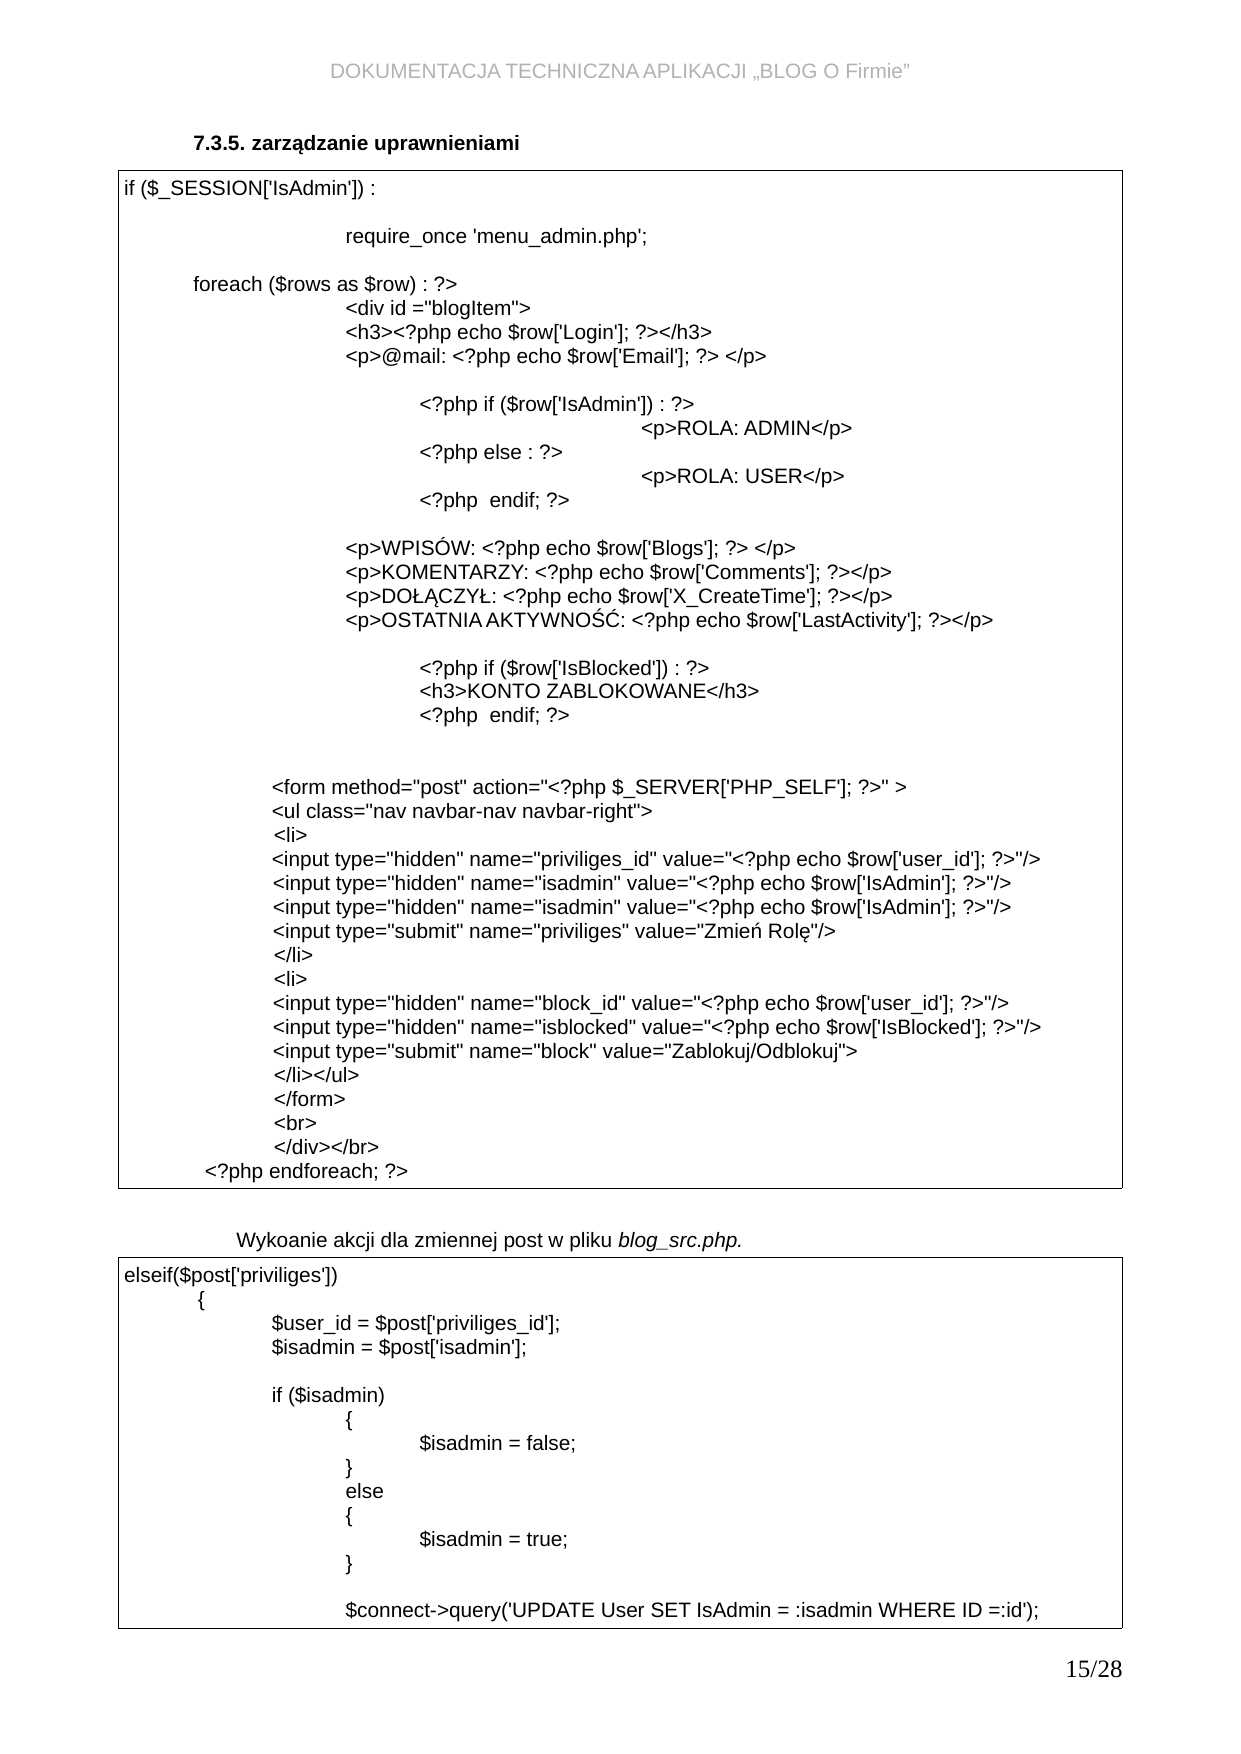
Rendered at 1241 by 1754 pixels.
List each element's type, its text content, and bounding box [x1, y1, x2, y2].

text Wykoanie akcji dla zmiennej post w pliku blog_src.php. [118, 1228, 1122, 1252]
list Zarządzanie uprawnieniami [193, 130, 1122, 154]
table_header elseif($post['priviliges']) { $user_id = $post['priviliges_id']; $isadmin = $post['isadmin']; if ($isadmin) { $isadmin = false; } else { $isadmin = true; } $connect->query('UPDATE User SET IsAdmin = :isadmin WHERE ID =:id'); [119, 1258, 1122, 1628]
table_header if ($_SESSION['IsAdmin']) : require_once 'menu_admin.php'; foreach ($rows as $row) : ?> <div id ="blogItem"> <h3><?php echo $row['Login']; ?></h3> <p>@mail: <?php echo $row['Email']; ?> </p> <?php if ($row['IsAdmin']) : ?> <p>ROLA: ADMIN</p> <?php else : ?> <p>ROLA: USER</p> <?php endif; ?> <p>WPISÓW: <?php echo $row['Blogs']; ?> </p> <p>KOMENTARZY: <?php echo $row['Comments']; ?></p> <p>DOŁĄCZYŁ: <?php echo $row['X_CreateTime']; ?></p> <p>OSTATNIA AKTYWNOŚĆ: <?php echo $row['LastActivity']; ?></p> <?php if ($row['IsBlocked']) : ?> <h3>KONTO ZABLOKOWANE</h3> <?php endif; ?> <form method="post" action="<?php $_SERVER['PHP_SELF']; ?>" > <ul class="nav navbar-nav navbar-right"> <li> <input type="hidden" name="priviliges_id" value="<?php echo $row['user_id']; ?>"/> <input type="hidden" name="isadmin" value="<?php echo $row['IsAdmin']; ?>"/> <input type="hidden" name="isadmin" value="<?php echo $row['IsAdmin']; ?>"/> <input type="submit" name="priviliges" value="Zmień Rolę"/> </li> <li> <input type="hidden" name="block_id" value="<?php echo $row['user_id']; ?>"/> <input type="hidden" name="isblocked" value="<?php echo $row['IsBlocked']; ?>"/> <input type="submit" name="block" value="Zablokuj/Odblokuj"> </li></ul> </form> <br> </div></br> <?php endforeach; ?> [119, 171, 1122, 1188]
